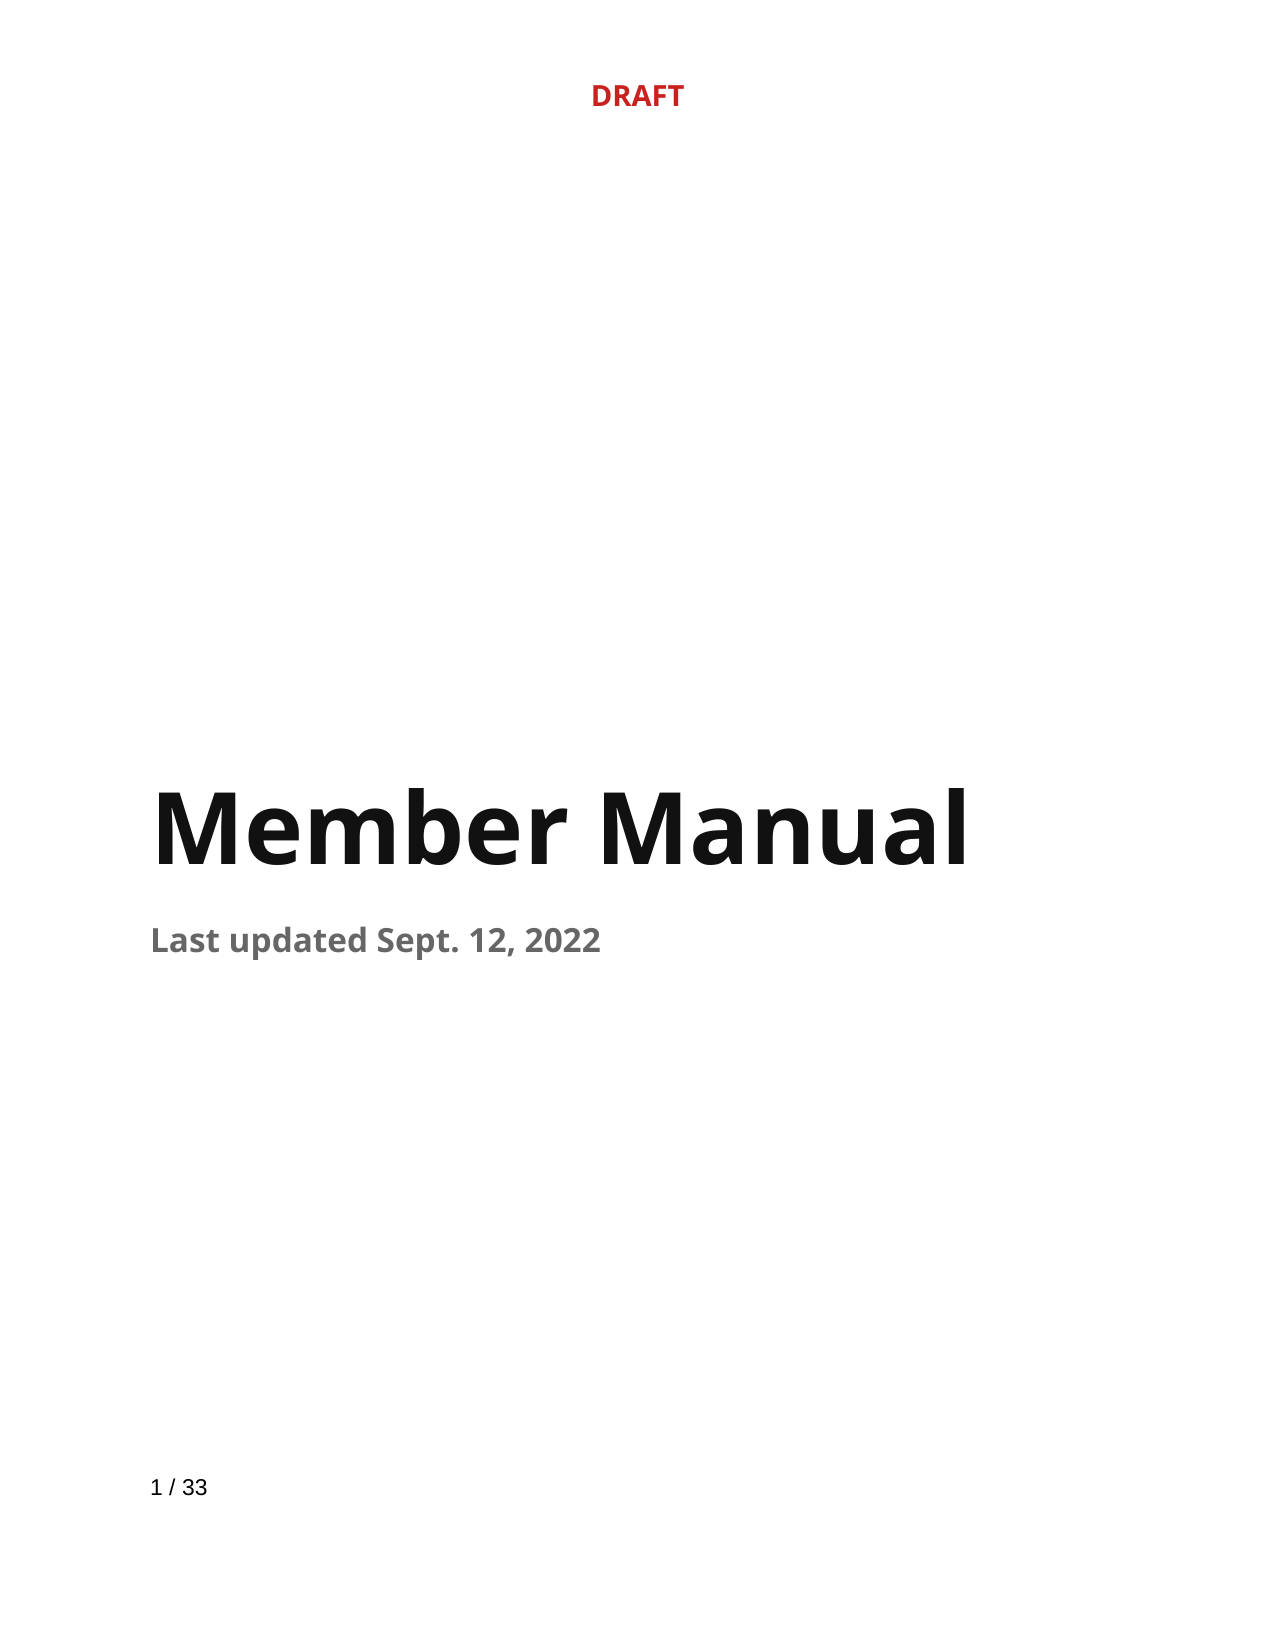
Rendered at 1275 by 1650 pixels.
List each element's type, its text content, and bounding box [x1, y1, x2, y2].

title Member Manual Last updated Sept. 12, 2022 [150, 757, 1125, 962]
